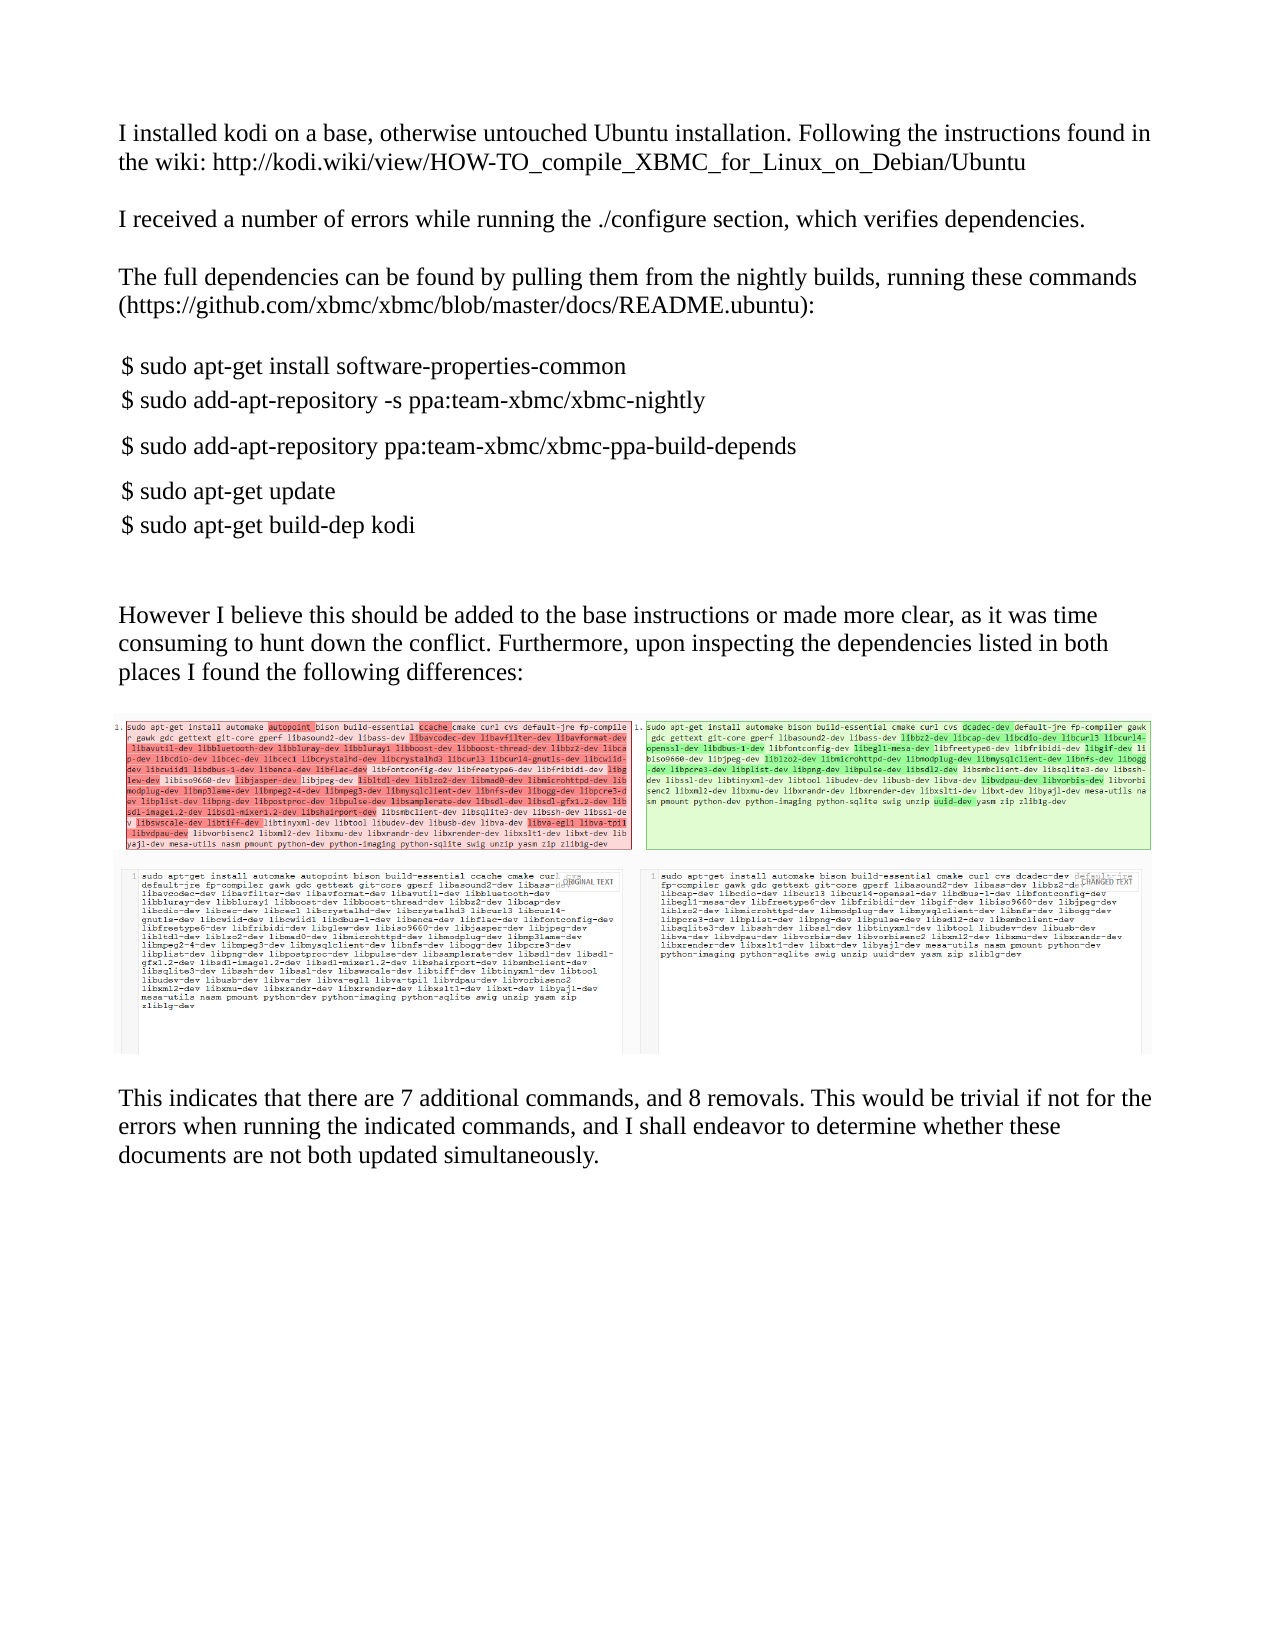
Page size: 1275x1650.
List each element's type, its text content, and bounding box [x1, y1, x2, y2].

table_header $ sudo apt-get build-dep kodi [118, 508, 429, 542]
table_header $ sudo apt-get install software-properties-common [118, 348, 1130, 383]
table_cell [118, 417, 1130, 428]
table_cell $ sudo add-apt-repository -s ppa:team-xbmc/xbmc-nightly [118, 383, 1130, 417]
text This indicates that there are 7 additional commands, and 8 removals. This would be trivial if not for the errors when running the indicated commands, and I shall endeavor to determine whether these documents are not both updated simultaneously. [118, 1083, 1157, 1169]
text I received a number of errors while running the ./configure section, which verifies dependencies. [118, 204, 1157, 233]
text The full dependencies can be found by pulling them from the nightly builds, running these commands (https://github.com/xbmc/xbmc/blob/master/docs/README.ubuntu): [118, 262, 1157, 319]
table_cell $ sudo apt-get update [118, 473, 1130, 508]
picture [113, 713, 1153, 1054]
text However I believe this should be added to the base instructions or made more clear, as it was time consuming to hunt down the conflict. Furthermore, upon inspecting the dependencies listed in both places I found the following differences: [118, 600, 1157, 686]
table_cell $ sudo add-apt-repository ppa:team-xbmc/xbmc-ppa-build-depends [118, 428, 1130, 462]
table_cell [118, 463, 1130, 473]
text I installed kodi on a base, otherwise untouched Ubuntu installation. Following the instructions found in the wiki: http://kodi.wiki/view/HOW-TO_compile_XBMC_for_Linux_on_Debian/Ubuntu [118, 118, 1157, 176]
